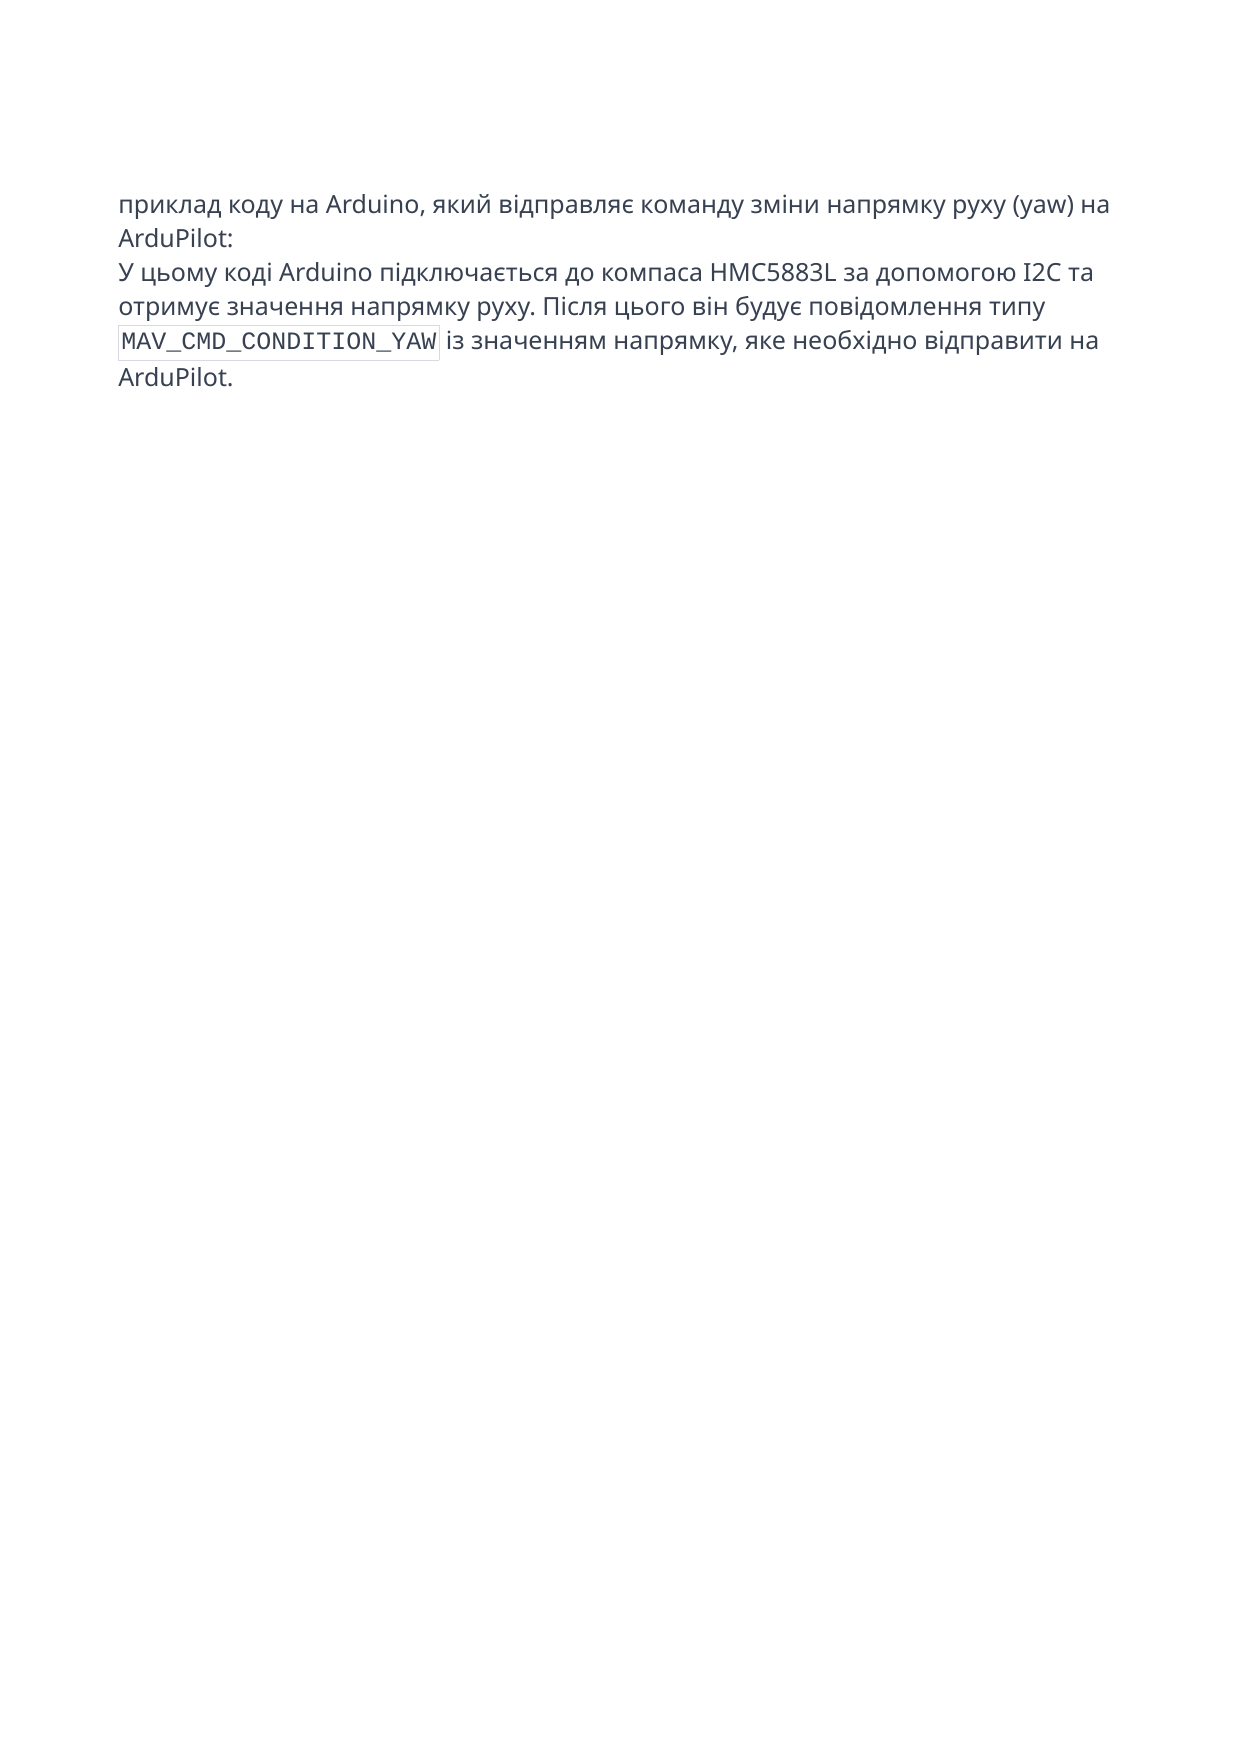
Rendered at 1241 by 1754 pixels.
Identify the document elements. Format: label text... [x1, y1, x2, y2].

text приклад коду на Arduino, який відправляє команду зміни напрямку руху (yaw) на ArduPilot: [118, 186, 1122, 254]
text У цьому коді Arduino підключається до компаса HMC5883L за допомогою I2C та отримує значення напрямку руху. Після цього він будує повідомлення типу MAV_CMD_CONDITION_YAW із значенням напрямку, яке необхідно відправити на ArduPilot. [118, 254, 1122, 394]
